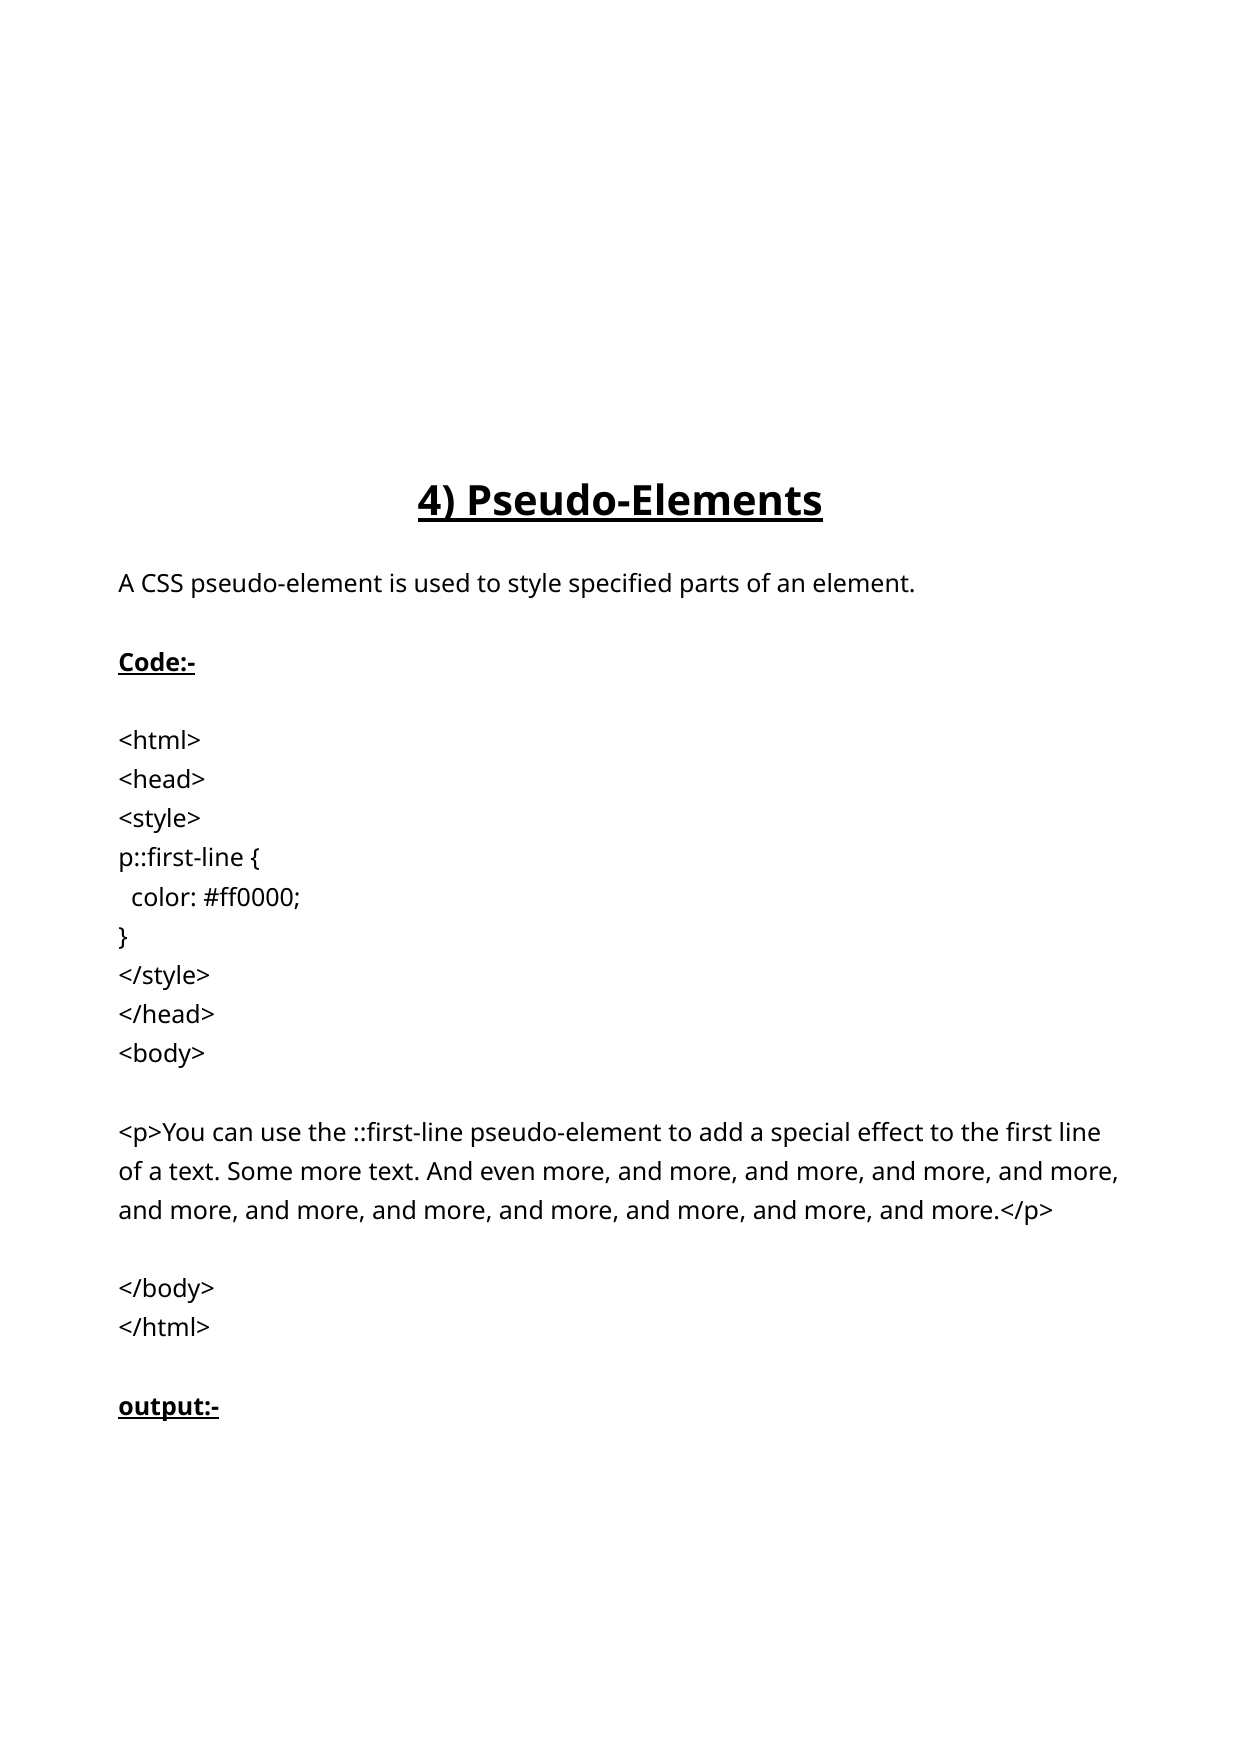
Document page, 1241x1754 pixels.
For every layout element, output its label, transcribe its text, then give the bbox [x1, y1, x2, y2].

text <body> [118, 1036, 1122, 1070]
text output:- [118, 1388, 1122, 1422]
subtitle 4) Pseudo-Elements [118, 471, 1122, 527]
text p::first-line { [118, 840, 1122, 874]
text </body> [118, 1271, 1122, 1305]
text color: #ff0000; [118, 879, 1122, 913]
text </style> [118, 958, 1122, 992]
text } [118, 918, 1122, 952]
text Code:- [118, 644, 1122, 678]
text </html> [118, 1310, 1122, 1344]
text <style> [118, 801, 1122, 835]
text </head> [118, 997, 1122, 1031]
text A CSS pseudo-element is used to style specified parts of an element. [118, 566, 1122, 600]
text <p>You can use the ::first-line pseudo-element to add a special effect to the first line of a text. Some more text. And even more, and more, and more, and more, and more, and more, and more, and more, and more, and more, and more, and more.</p> [118, 1114, 1122, 1227]
text <html> [118, 723, 1122, 757]
text <head> [118, 762, 1122, 796]
